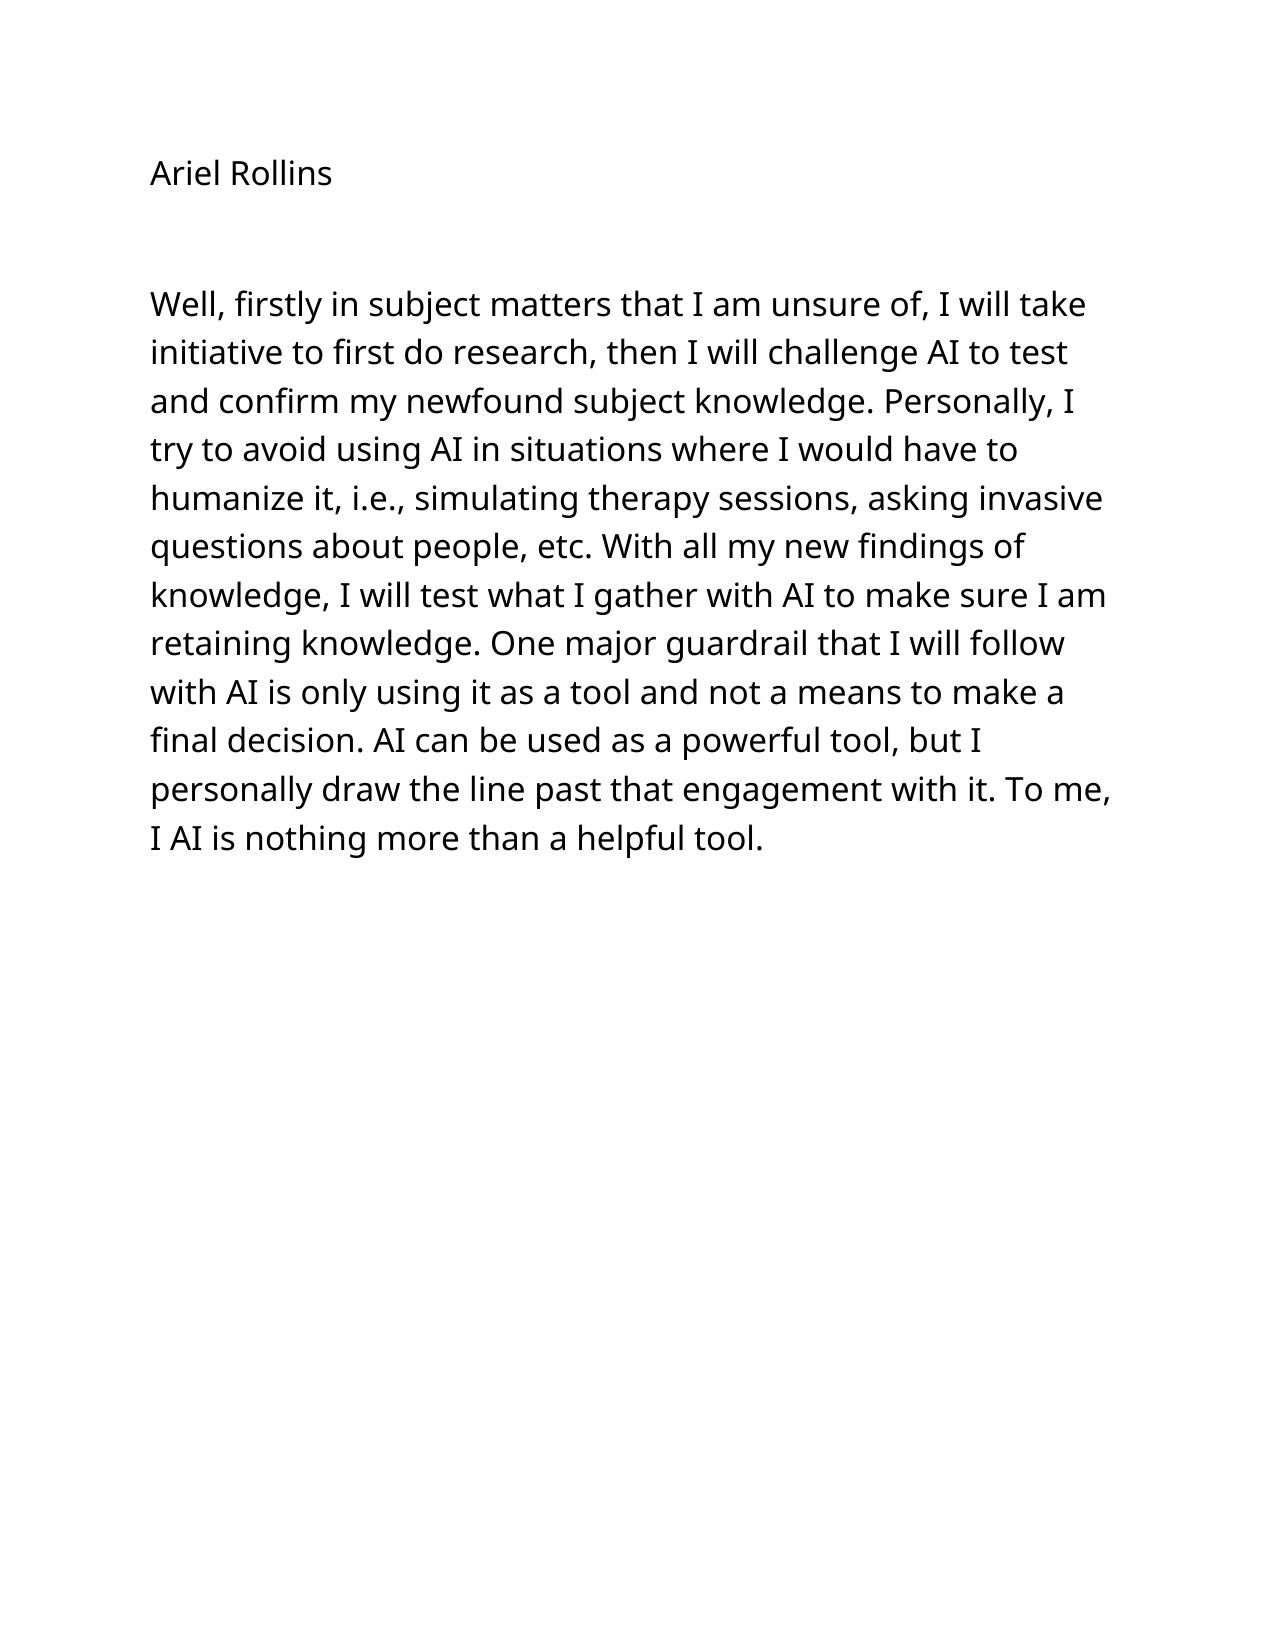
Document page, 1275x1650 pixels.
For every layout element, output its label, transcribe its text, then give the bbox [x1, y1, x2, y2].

text Well, firstly in subject matters that I am unsure of, I will take initiative to first do research, then I will challenge AI to test and confirm my newfound subject knowledge. Personally, I try to avoid using AI in situations where I would have to humanize it, i.e., simulating therapy sessions, asking invasive questions about people, etc. With all my new findings of knowledge, I will test what I gather with AI to make sure I am retaining knowledge. One major guardrail that I will follow with AI is only using it as a tool and not a means to make a final decision. AI can be used as a powerful tool, but I personally draw the line past that engagement with it. To me, I AI is nothing more than a helpful tool. [150, 280, 1125, 860]
text Ariel Rollins [150, 150, 1125, 195]
